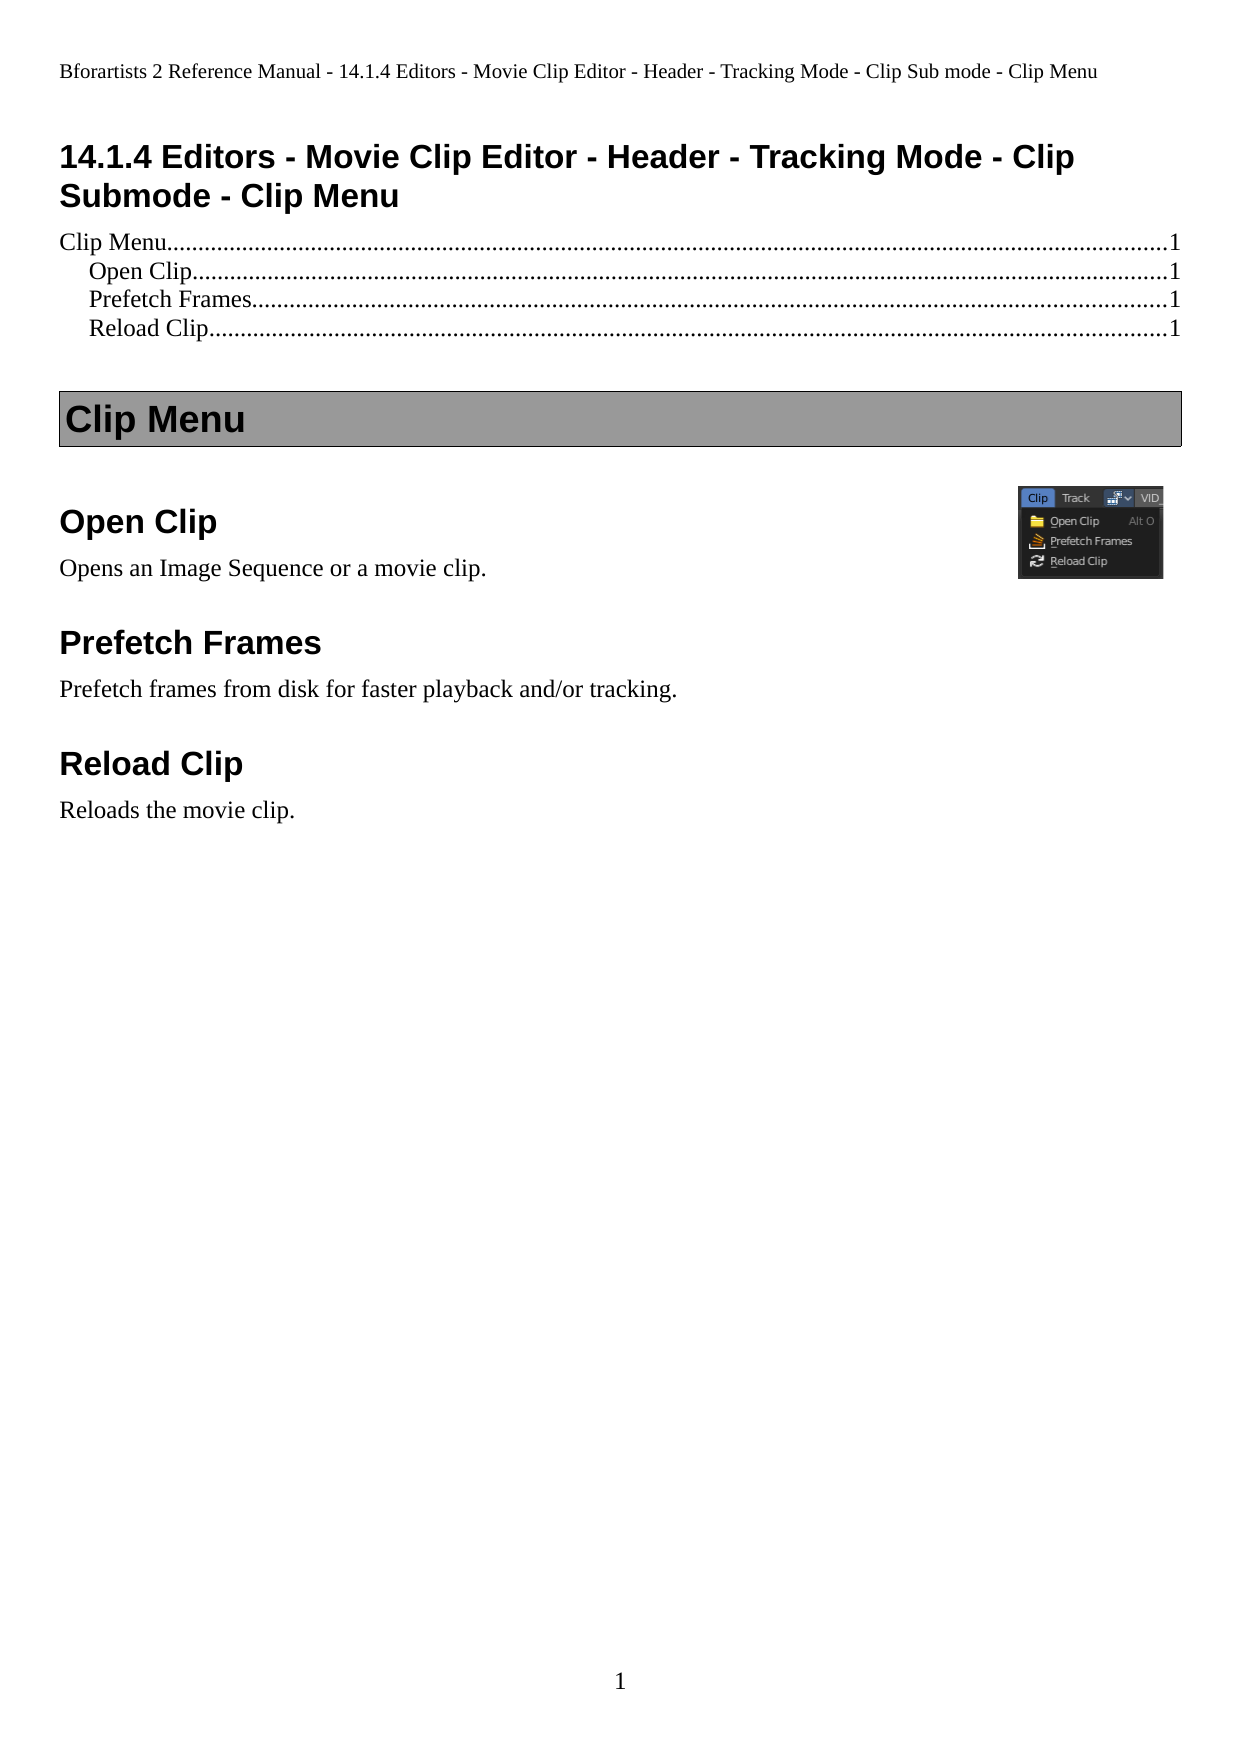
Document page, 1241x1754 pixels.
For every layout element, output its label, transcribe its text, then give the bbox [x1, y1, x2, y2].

text Opens an Image Sequence or a movie clip. [59, 553, 1181, 582]
subtitle 14.1.4 Editors - Movie Clip Editor - Header - Tracking Mode - Clip Submode - Clip Menu [59, 138, 1181, 214]
subtitle Open Clip [59, 502, 1018, 540]
text Reload Clip 1 [88, 313, 1181, 342]
text Reloads the movie clip. [59, 795, 1181, 824]
table_header Clip Menu [60, 392, 1181, 446]
subtitle Prefetch Frames [59, 623, 1181, 661]
text Prefetch Frames 1 [88, 284, 1181, 313]
text Open Clip 1 [88, 256, 1181, 284]
subtitle [1164, 502, 1181, 540]
text Clip Menu 1 [59, 227, 1181, 256]
text Prefetch frames from disk for faster playback and/or tracking. [59, 674, 1181, 703]
subtitle Reload Clip [59, 744, 1181, 782]
picture [1018, 486, 1164, 579]
